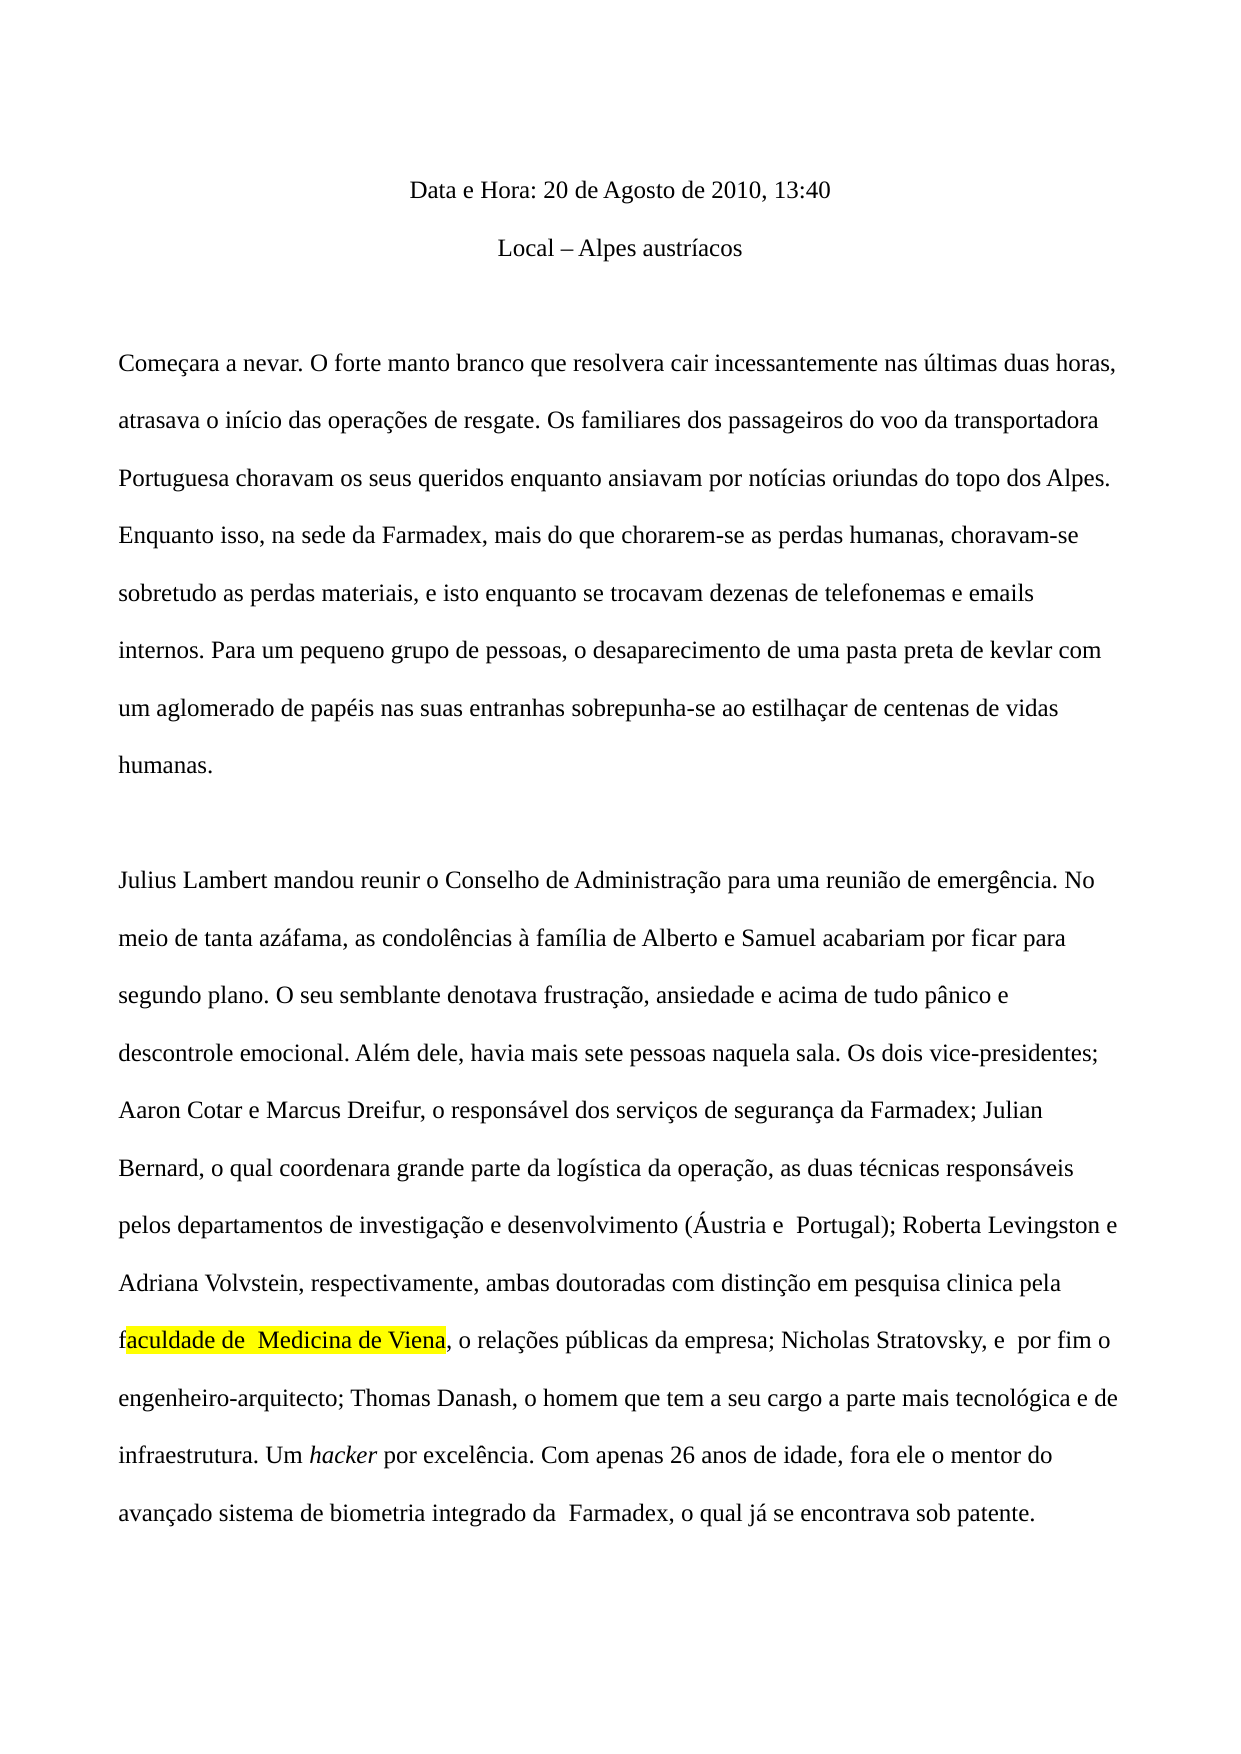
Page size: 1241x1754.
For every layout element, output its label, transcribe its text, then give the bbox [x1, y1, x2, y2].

text Data e Hora: 20 de Agosto de 2010, 13:40 Local – Alpes austríacos [118, 118, 1122, 262]
text Julius Lambert mandou reunir o Conselho de Administração para uma reunião de emergência. No meio de tanta azáfama, as condolências à família de Alberto e Samuel acabariam por ficar para segundo plano. O seu semblante denotava frustração, ansiedade e acima de tudo pânico e descontrole emocional. Além dele, havia mais sete pessoas naquela sala. Os dois vice-presidentes; Aaron Cotar e Marcus Dreifur, o responsável dos serviços de segurança da Farmadex; Julian Bernard, o qual coordenara grande parte da logística da operação, as duas técnicas responsáveis pelos departamentos de investigação e desenvolvimento (Áustria e Portugal); Roberta Levingston e Adriana Volvstein, respectivamente, ambas doutoradas com distinção em pesquisa clinica pela faculdade de Medicina de Viena, o relações públicas da empresa; Nicholas Stratovsky, e por fim o engenheiro-arquitecto; Thomas Danash, o homem que tem a seu cargo a parte mais tecnológica e de infraestrutura. Um hacker por excelência. Com apenas 26 anos de idade, fora ele o mentor do avançado sistema de biometria integrado da Farmadex, o qual já se encontrava sob patente. [118, 866, 1122, 1527]
text Começara a nevar. O forte manto branco que resolvera cair incessantemente nas últimas duas horas, atrasava o início das operações de resgate. Os familiares dos passageiros do voo da transportadora Portuguesa choravam os seus queridos enquanto ansiavam por notícias oriundas do topo dos Alpes. Enquanto isso, na sede da Farmadex, mais do que chorarem-se as perdas humanas, choravam-se sobretudo as perdas materiais, e isto enquanto se trocavam dezenas de telefonemas e emails internos. Para um pequeno grupo de pessoas, o desaparecimento de uma pasta preta de kevlar com um aglomerado de papéis nas suas entranhas sobrepunha-se ao estilhaçar de centenas de vidas humanas. [118, 348, 1122, 779]
